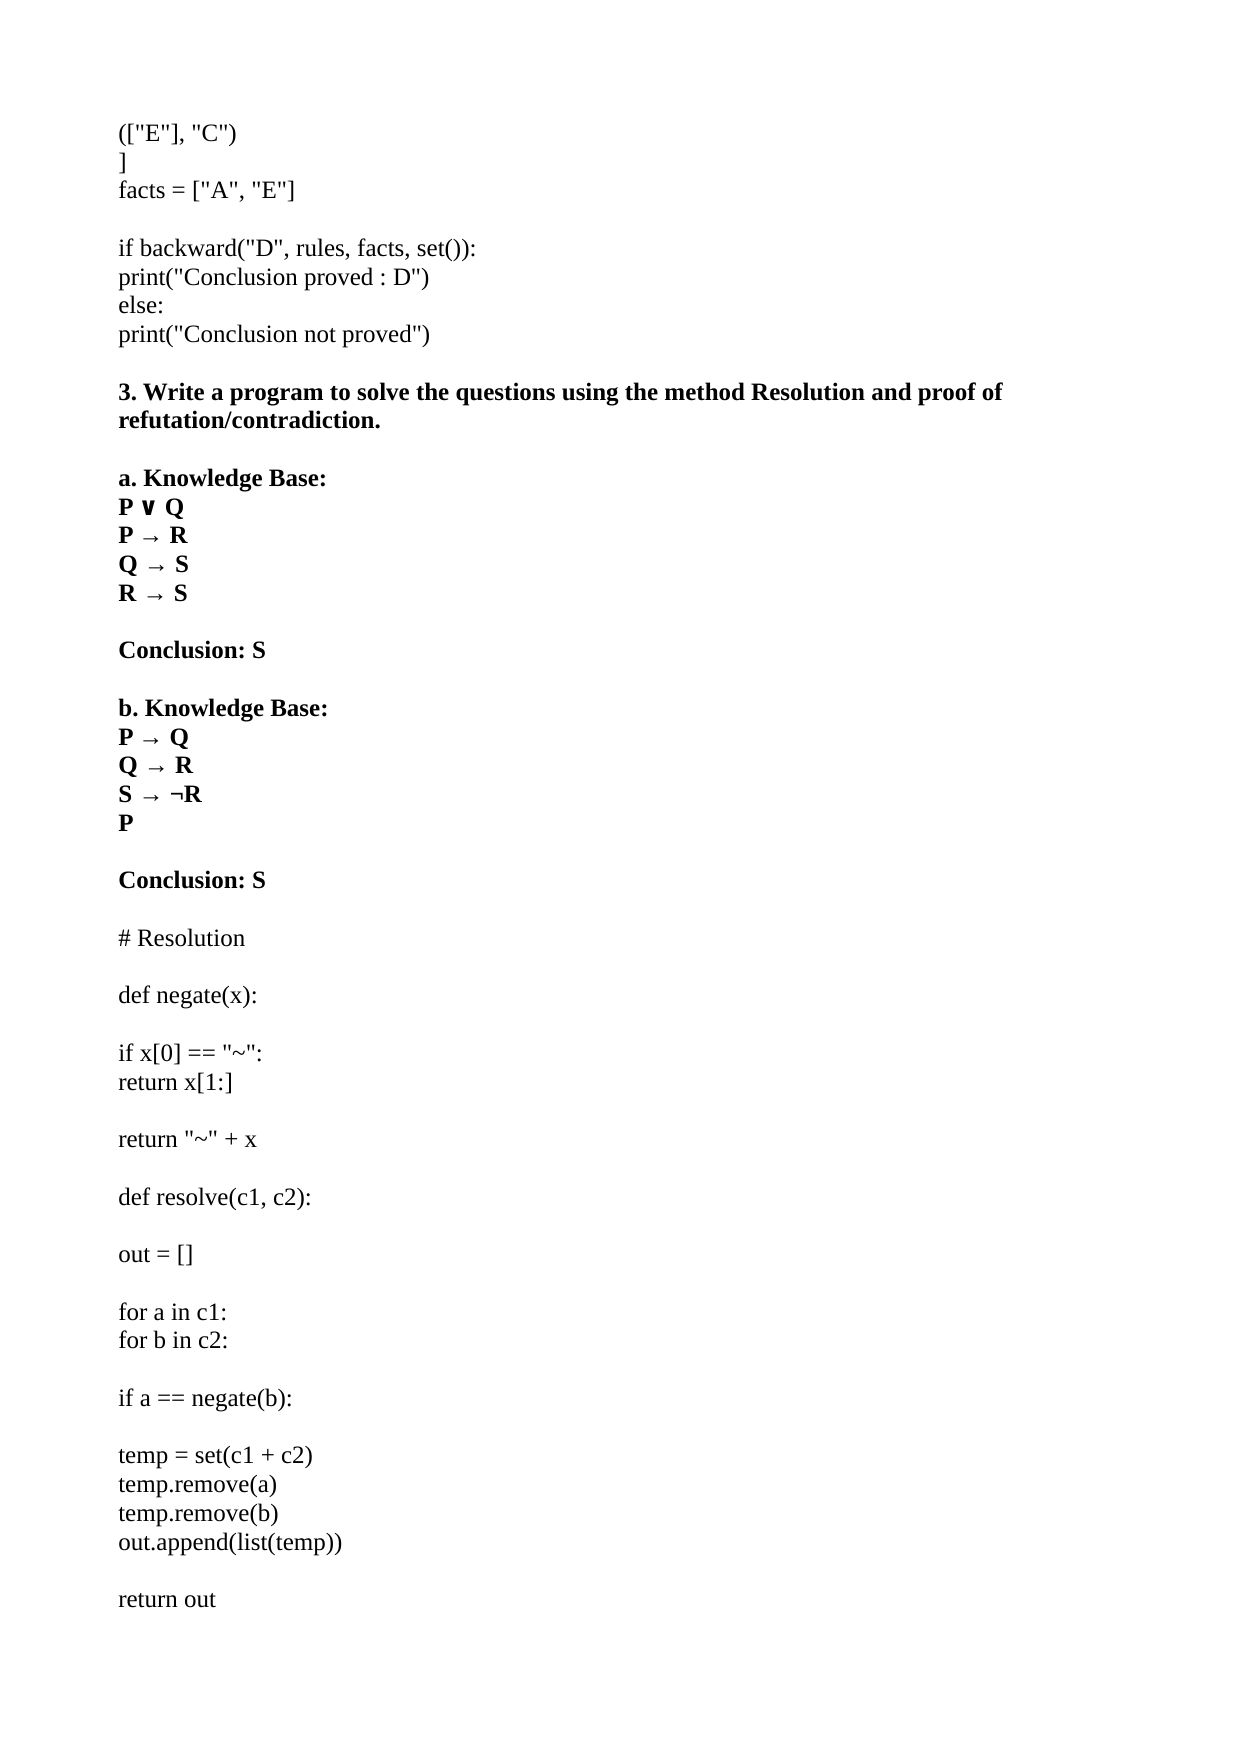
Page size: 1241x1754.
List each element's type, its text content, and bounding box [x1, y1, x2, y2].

text for a in c1: [118, 1297, 1122, 1326]
text return out [118, 1584, 1122, 1613]
text P [118, 808, 1122, 837]
text facts = ["A", "E"] [118, 176, 1122, 204]
text out.append(list(temp)) [118, 1527, 1122, 1556]
text Conclusion: S [118, 866, 1122, 894]
text if x[0] == "~": [118, 1038, 1122, 1067]
text for b in c2: [118, 1326, 1122, 1354]
text 3. Write a program to solve the questions using the method Resolution and proof of [118, 377, 1122, 406]
text return "~" + x [118, 1124, 1122, 1153]
text b. Knowledge Base: [118, 693, 1122, 722]
text P → Q [118, 722, 1122, 751]
text (["E"], "C") [118, 118, 1122, 147]
text refutation/contradiction. [118, 406, 1122, 434]
text def negate(x): [118, 981, 1122, 1009]
text temp.remove(b) [118, 1498, 1122, 1527]
text out = [] [118, 1239, 1122, 1268]
text S → ¬R [118, 779, 1122, 808]
text print("Conclusion not proved") [118, 319, 1122, 348]
text def resolve(c1, c2): [118, 1182, 1122, 1211]
text Q → R [118, 751, 1122, 779]
text P ∨ Q [118, 492, 1122, 521]
text temp = set(c1 + c2) [118, 1441, 1122, 1469]
text Q → S [118, 549, 1122, 578]
text else: [118, 291, 1122, 319]
text P → R [118, 521, 1122, 549]
text return x[1:] [118, 1067, 1122, 1096]
text print("Conclusion proved : D") [118, 262, 1122, 291]
text temp.remove(a) [118, 1469, 1122, 1498]
text ] [118, 147, 1122, 176]
text Conclusion: S [118, 636, 1122, 664]
text # Resolution [118, 923, 1122, 952]
text a. Knowledge Base: [118, 463, 1122, 492]
text if a == negate(b): [118, 1383, 1122, 1412]
text if backward("D", rules, facts, set()): [118, 233, 1122, 262]
text R → S [118, 578, 1122, 607]
